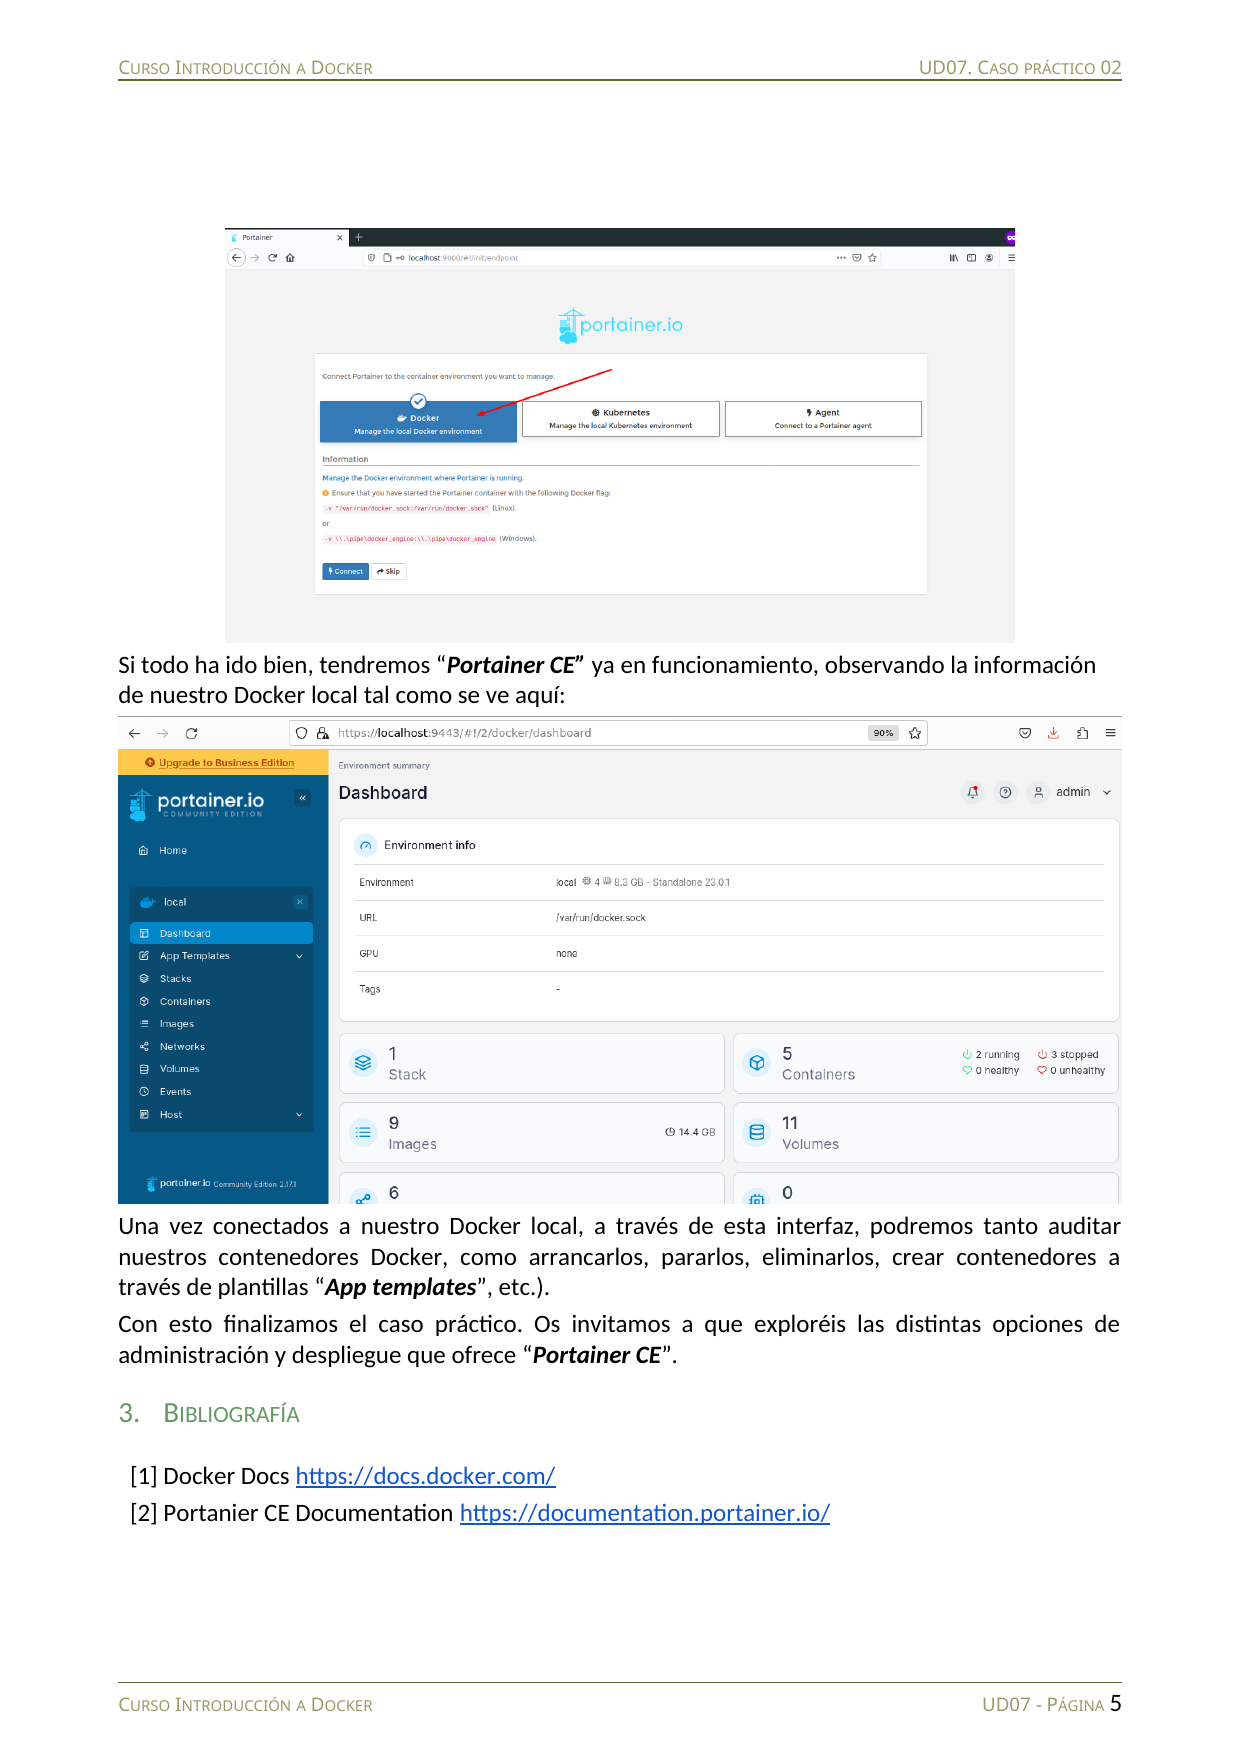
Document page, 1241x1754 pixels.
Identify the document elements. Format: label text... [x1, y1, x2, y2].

text Una vez conectados a nuestro Docker local, a través de esta interfaz, podremos tanto auditar nuestros contenedores Docker, como arrancarlos, pararlos, eliminarlos, crear contenedores a través de plantillas “App templates”, etc.). [118, 1210, 1122, 1302]
text Si todo ha ido bien, tendremos “Portainer CE” ya en funcionamiento, observando la información de nuestro Docker local tal como se ve aquí: [118, 649, 1122, 710]
picture [118, 716, 1123, 1204]
text [1] Docker Docs https://docs.docker.com/ [118, 1460, 1122, 1490]
text Con esto finalizamos el caso práctico. Os invitamos a que exploréis las distintas opciones de administración y despliegue que ofrece “Portainer CE”. [118, 1308, 1122, 1369]
subtitle Bibliografía [118, 1394, 1122, 1430]
picture [225, 228, 1016, 643]
text [2] Portanier CE Documentation https://documentation.portainer.io/ [118, 1497, 1122, 1527]
